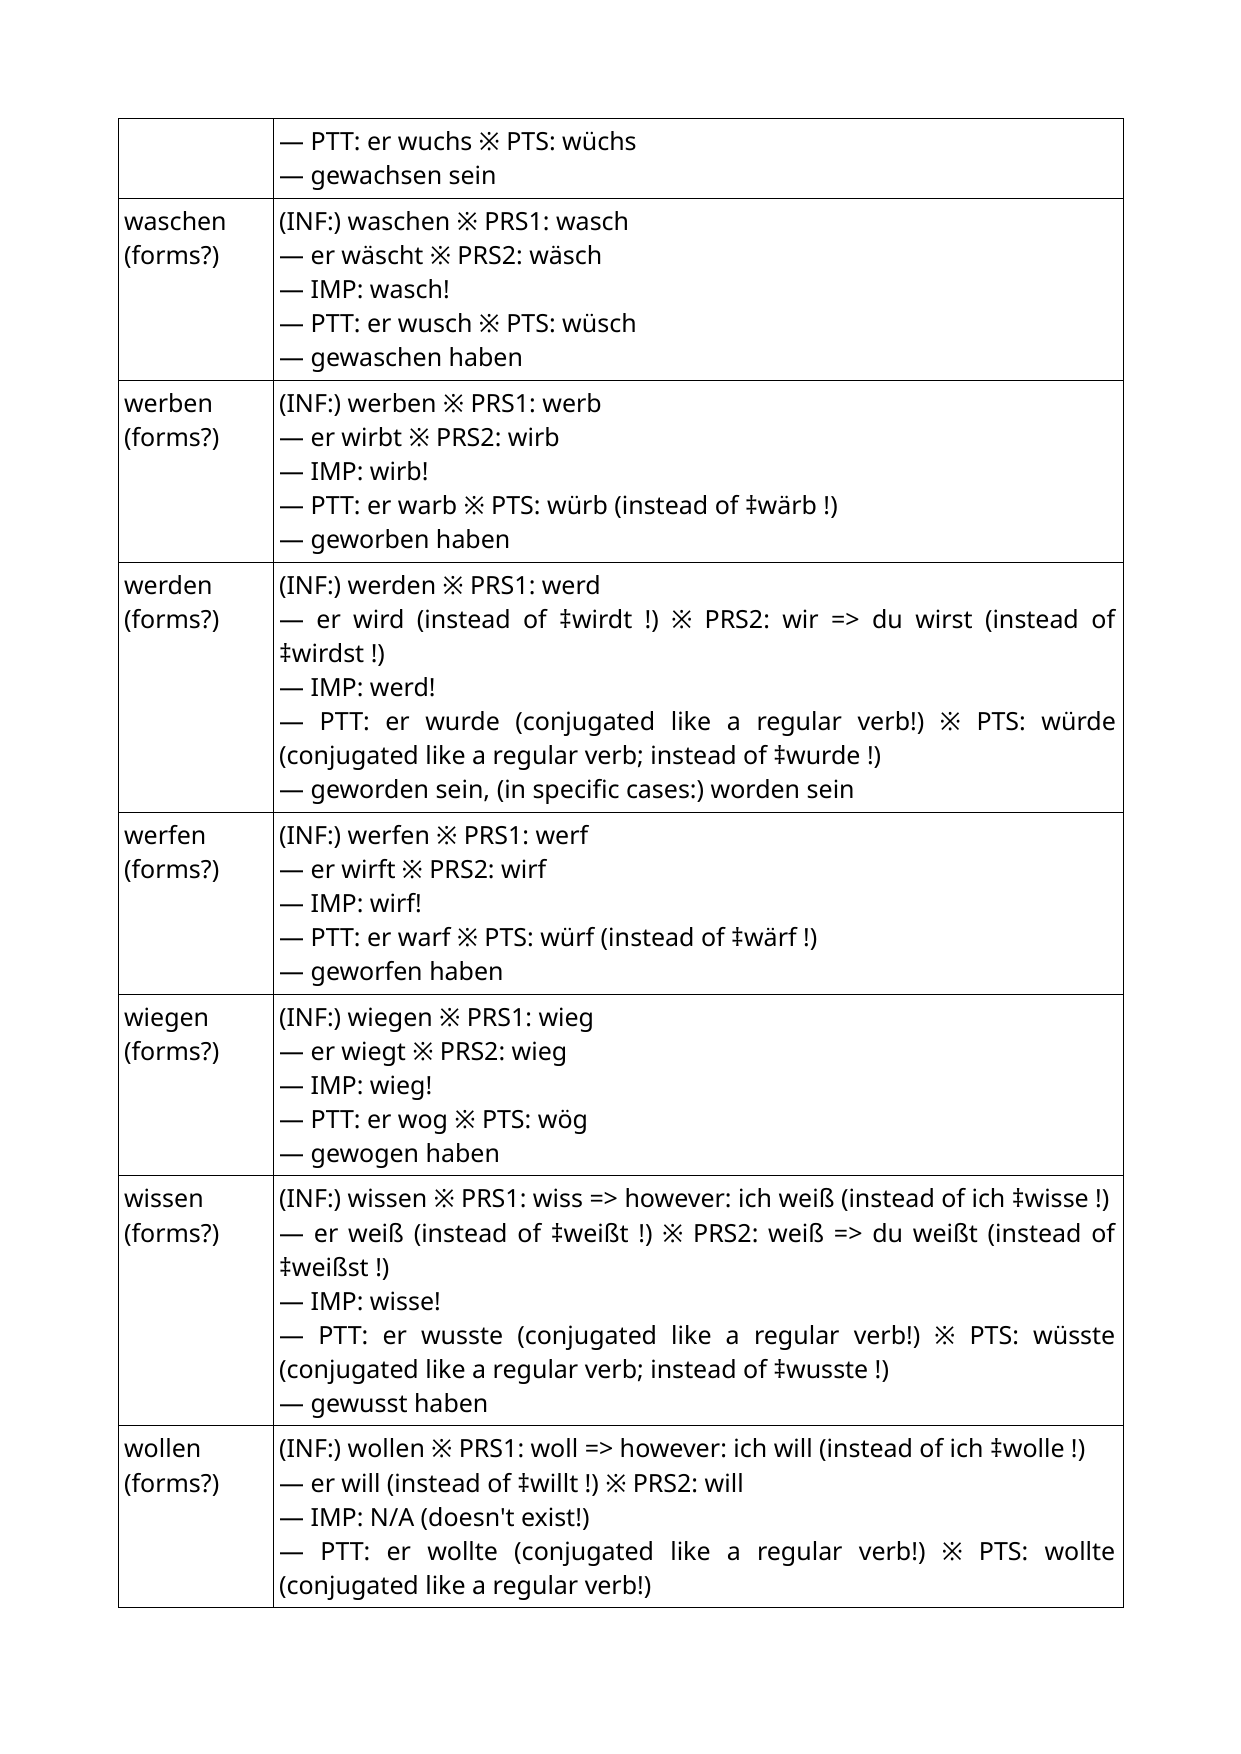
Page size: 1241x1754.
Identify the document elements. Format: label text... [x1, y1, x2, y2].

table_cell (INF:) werfen ※ PRS1: werf — er wirft ※ PRS2: wirf — IMP: wirf! — PTT: er warf ※ PTS: würf (instead of ‡wärf !) — geworfen haben [274, 813, 1123, 993]
table_cell (INF:) werben ※ PRS1: werb — er wirbt ※ PRS2: wirb — IMP: wirb! — PTT: er warb ※ PTS: würb (instead of ‡wärb !) — geworben haben [274, 381, 1123, 562]
table_cell (INF:) wissen ※ PRS1: wiss => however: ich weiß (instead of ich ‡wisse !) — er weiß (instead of ‡weißt !) ※ PRS2: weiß => du weißt (instead of ‡weißst !) — IMP: wisse! — PTT: er wusste (conjugated like a regular verb!) ※ PTS: wüsste (conjugated like a regular verb; instead of ‡wusste !) — gewusst haben [274, 1176, 1123, 1425]
table_cell werfen (forms?) [119, 813, 273, 993]
table_cell werden (forms?) [119, 563, 273, 812]
table_cell — PTT: er wuchs ※ PTS: wüchs — gewachsen sein [274, 119, 1123, 198]
table_cell wiegen (forms?) [119, 995, 273, 1175]
table_cell (INF:) werden ※ PRS1: werd — er wird (instead of ‡wirdt !) ※ PRS2: wir => du wirst (instead of ‡wirdst !) — IMP: werd! — PTT: er wurde (conjugated like a regular verb!) ※ PTS: würde (conjugated like a regular verb; instead of ‡wurde !) — geworden sein, (in specific cases:) worden sein [274, 563, 1123, 812]
table_cell werben (forms?) [119, 381, 273, 562]
table_cell (INF:) wiegen ※ PRS1: wieg — er wiegt ※ PRS2: wieg — IMP: wieg! — PTT: er wog ※ PTS: wög — gewogen haben [274, 995, 1123, 1175]
table_cell (INF:) waschen ※ PRS1: wasch — er wäscht ※ PRS2: wäsch — IMP: wasch! — PTT: er wusch ※ PTS: wüsch — gewaschen haben [274, 199, 1123, 380]
table_cell [119, 119, 273, 198]
table_cell (INF:) wollen ※ PRS1: woll => however: ich will (instead of ich ‡wolle !) — er will (instead of ‡willt !) ※ PRS2: will — IMP: N/A (doesn't exist!) — PTT: er wollte (conjugated like a regular verb!) ※ PTS: wollte (conjugated like a regular verb!) [274, 1426, 1123, 1607]
table_cell wissen (forms?) [119, 1176, 273, 1425]
table_cell waschen (forms?) [119, 199, 273, 380]
table_cell wollen (forms?) [119, 1426, 273, 1607]
